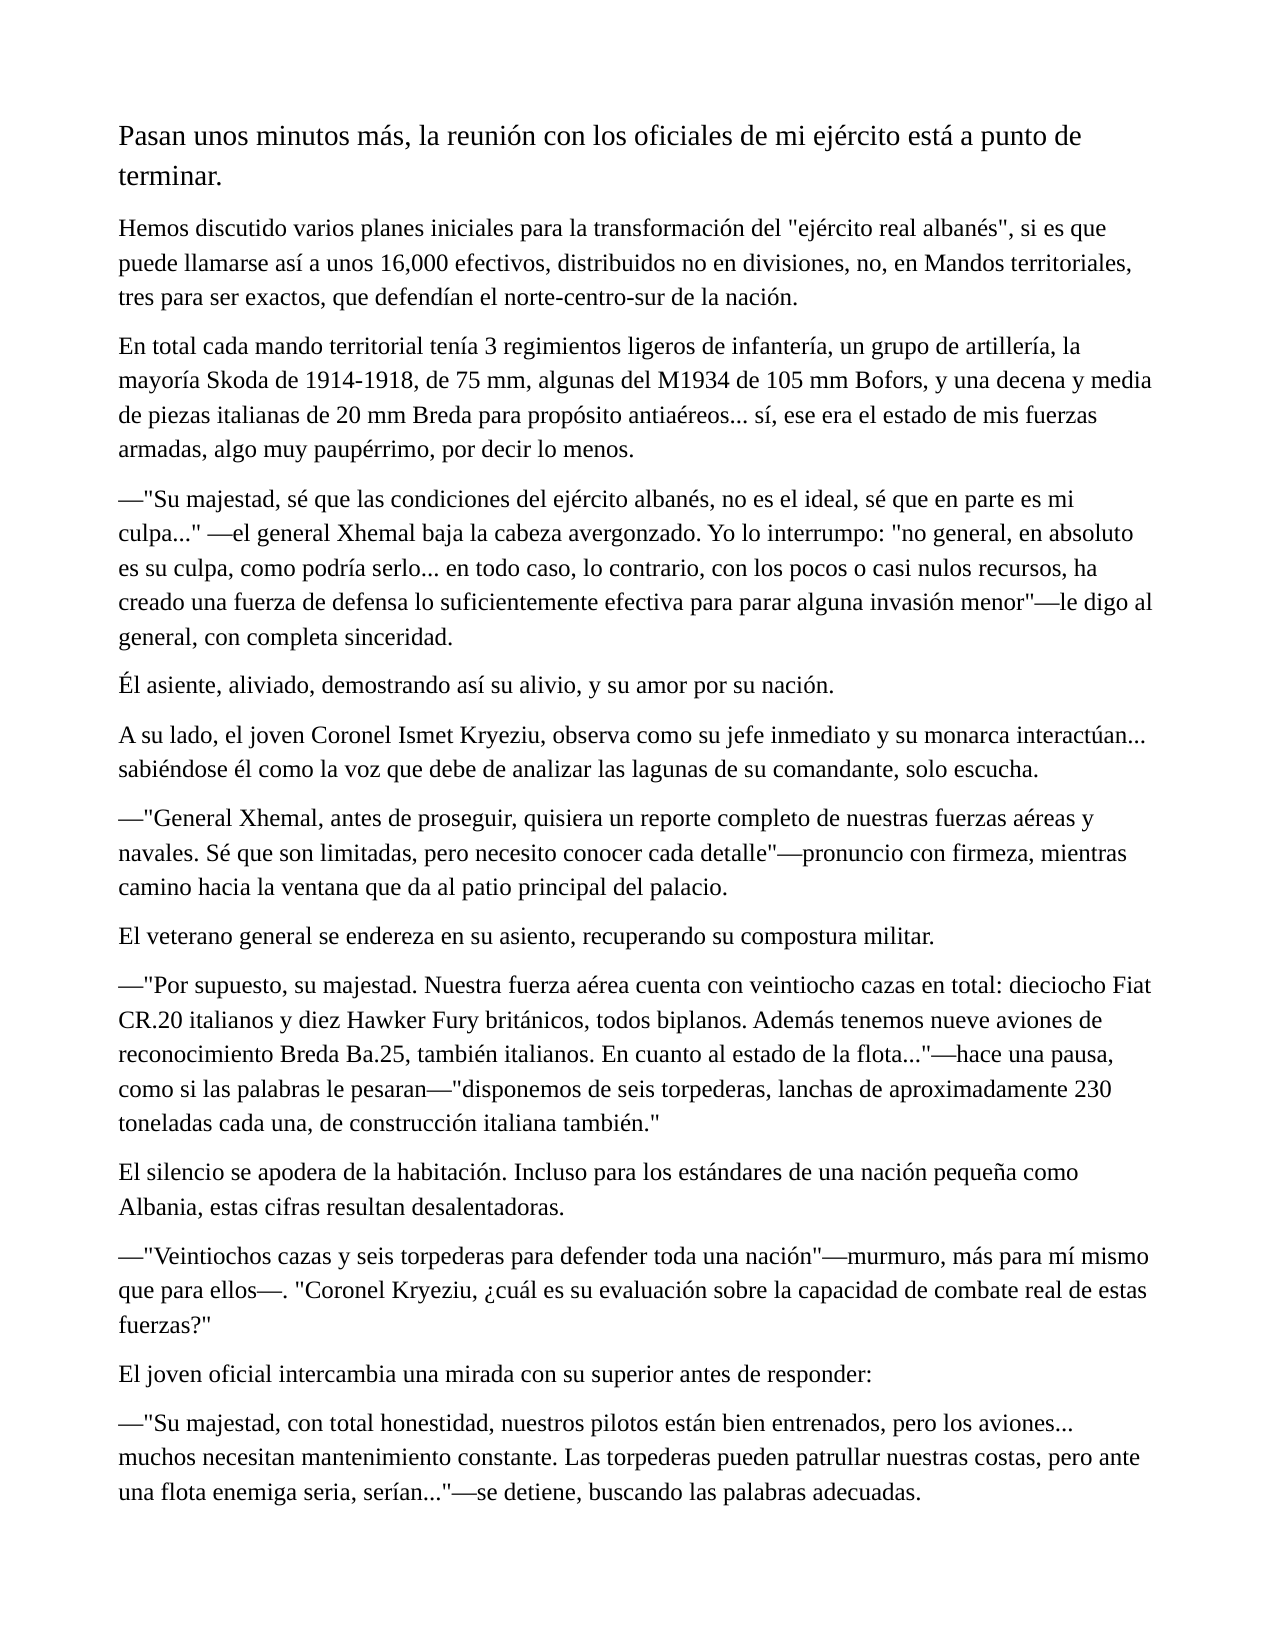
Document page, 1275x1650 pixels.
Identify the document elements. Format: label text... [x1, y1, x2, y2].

text Hemos discutido varios planes iniciales para la transformación del "ejército real albanés", si es que puede llamarse así a unos 16,000 efectivos, distribuidos no en divisiones, no, en Mandos territoriales, tres para ser exactos, que defendían el norte-centro-sur de la nación. [118, 213, 1157, 311]
text El joven oficial intercambia una mirada con su superior antes de responder: [118, 1359, 1157, 1388]
text En total cada mando territorial tenía 3 regimientos ligeros de infantería, un grupo de artillería, la mayoría Skoda de 1914-1918, de 75 mm, algunas del M1934 de 105 mm Bofors, y una decena y media de piezas italianas de 20 mm Breda para propósito antiaéreos... sí, ese era el estado de mis fuerzas armadas, algo muy paupérrimo, por decir lo menos. [118, 331, 1157, 463]
text Pasan unos minutos más, la reunión con los oficiales de mi ejército está a punto de terminar. [118, 118, 1157, 192]
text Él asiente, aliviado, demostrando así su alivio, y su amor por su nación. [118, 671, 1157, 699]
text —"Su majestad, con total honestidad, nuestros pilotos están bien entrenados, pero los aviones... muchos necesitan mantenimiento constante. Las torpederas pueden patrullar nuestras costas, pero ante una flota enemiga seria, serían..."—se detiene, buscando las palabras adecuadas. [118, 1408, 1157, 1506]
text El veterano general se endereza en su asiento, recuperando su compostura militar. [118, 921, 1157, 950]
text A su lado, el joven Coronel Ismet Kryeziu, observa como su jefe inmediato y su monarca interactúan... sabiéndose él como la voz que debe de analizar las lagunas de su comandante, solo escucha. [118, 720, 1157, 783]
text —"Veintiochos cazas y seis torpederas para defender toda una nación"—murmuro, más para mí mismo que para ellos—. "Coronel Kryeziu, ¿cuál es su evaluación sobre la capacidad de combate real de estas fuerzas?" [118, 1241, 1157, 1338]
text —"Su majestad, sé que las condiciones del ejército albanés, no es el ideal, sé que en parte es mi culpa..." —el general Xhemal baja la cabeza avergonzado. Yo lo interrumpo: "no general, en absoluto es su culpa, como podría serlo... en todo caso, lo contrario, con los pocos o casi nulos recursos, ha creado una fuerza de defensa lo suficientemente efectiva para parar alguna invasión menor"—le digo al general, con completa sinceridad. [118, 484, 1157, 650]
text El silencio se apodera de la habitación. Incluso para los estándares de una nación pequeña como Albania, estas cifras resultan desalentadoras. [118, 1157, 1157, 1221]
text —"General Xhemal, antes de proseguir, quisiera un reporte completo de nuestras fuerzas aéreas y navales. Sé que son limitadas, pero necesito conocer cada detalle"—pronuncio con firmeza, mientras camino hacia la ventana que da al patio principal del palacio. [118, 803, 1157, 901]
text —"Por supuesto, su majestad. Nuestra fuerza aérea cuenta con veintiocho cazas en total: dieciocho Fiat CR.20 italianos y diez Hawker Fury británicos, todos biplanos. Además tenemos nueve aviones de reconocimiento Breda Ba.25, también italianos. En cuanto al estado de la flota..."—hace una pausa, como si las palabras le pesaran—"disponemos de seis torpederas, lanchas de aproximadamente 230 toneladas cada una, de construcción italiana también." [118, 970, 1157, 1137]
